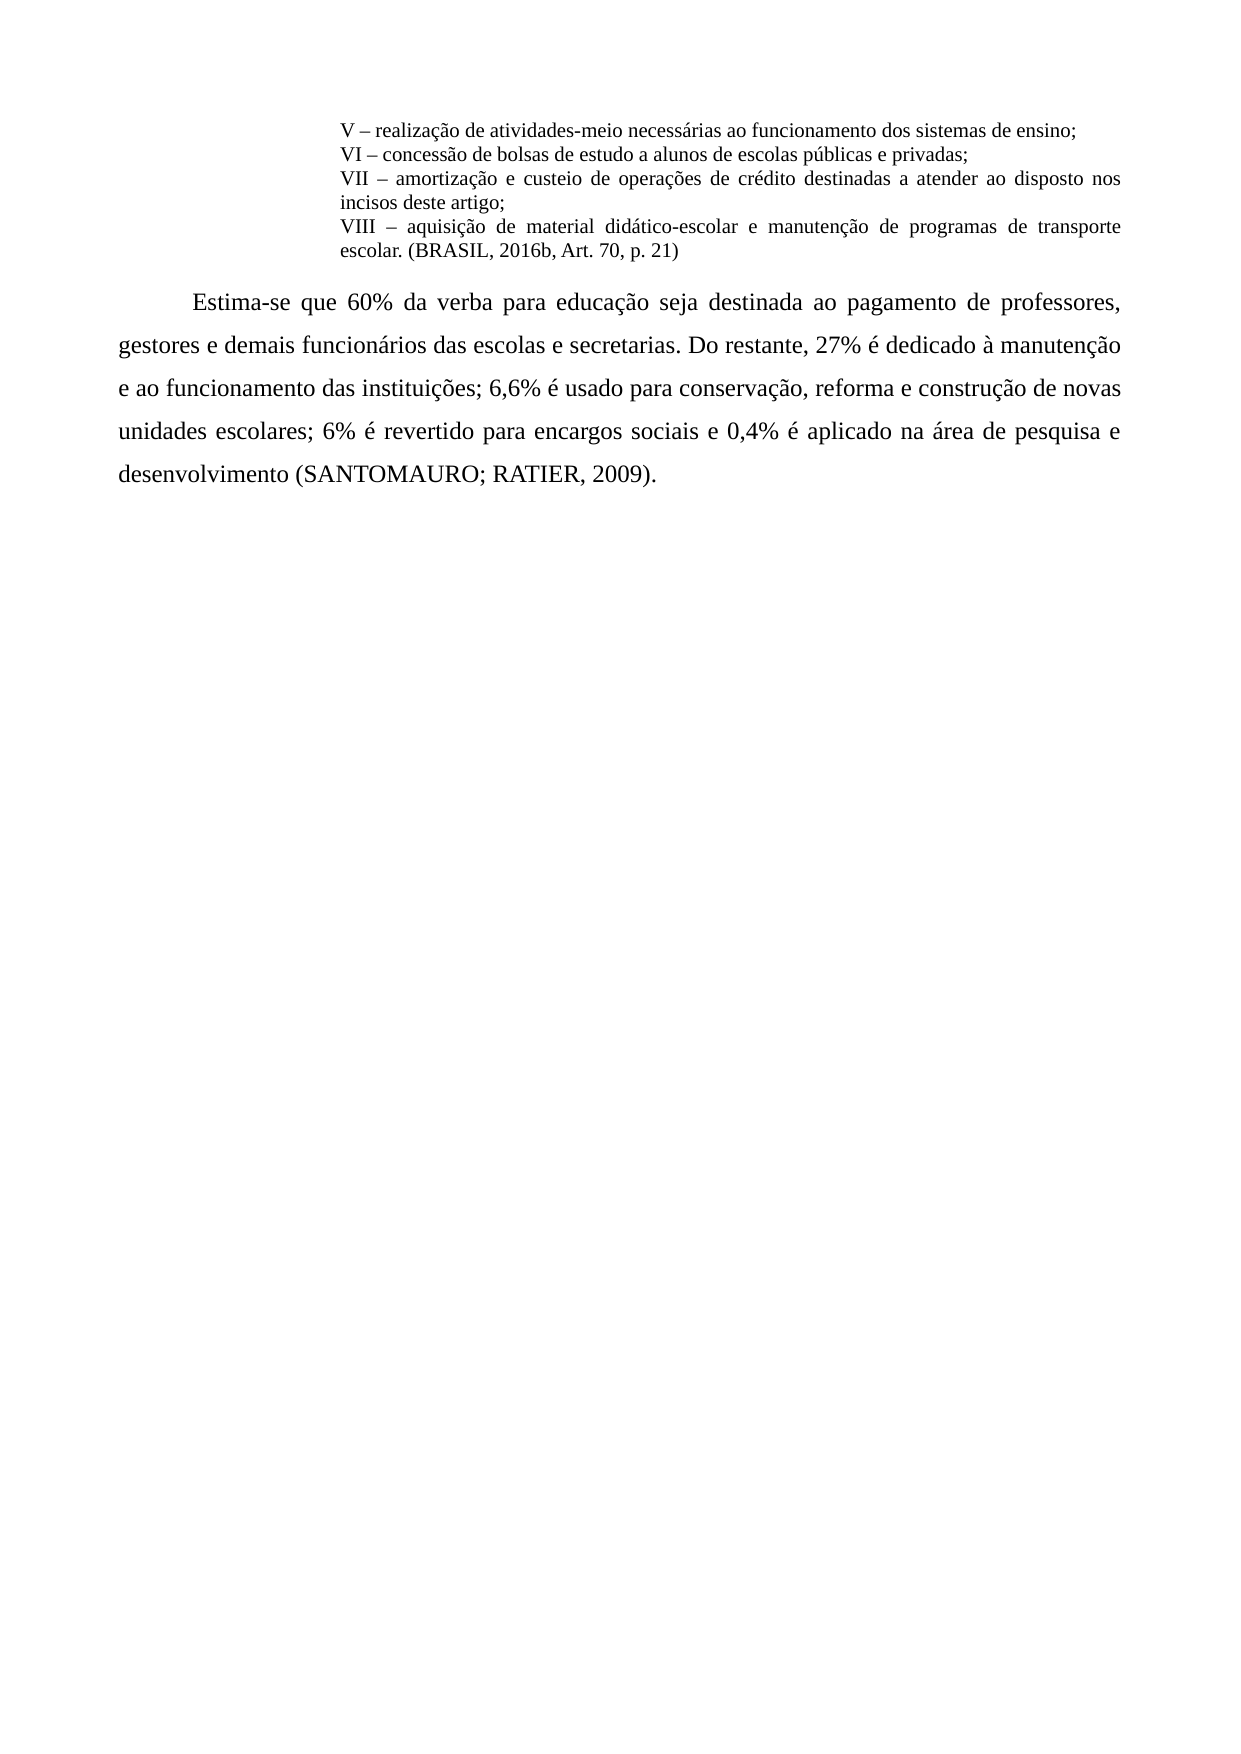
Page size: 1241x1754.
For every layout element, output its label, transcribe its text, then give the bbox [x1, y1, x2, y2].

text Estima-se que 60% da verba para educação seja destinada ao pagamento de professores, gestores e demais funcionários das escolas e secretarias. Do restante, 27% é dedicado à manutenção e ao funcionamento das instituições; 6,6% é usado para conservação, reforma e construção de novas unidades escolares; 6% é revertido para encargos sociais e 0,4% é aplicado na área de pesquisa e desenvolvimento (SANTOMAURO; RATIER, 2009). [118, 287, 1122, 488]
text VI – concessão de bolsas de estudo a alunos de escolas públicas e privadas; [340, 142, 1122, 166]
text VII – amortização e custeio de operações de crédito destinadas a atender ao disposto nos incisos deste artigo; [340, 166, 1122, 214]
text VIII – aquisição de material didático-escolar e manutenção de programas de transporte escolar. (BRASIL, 2016b, Art. 70, p. 21) [340, 214, 1122, 262]
text V – realização de atividades-meio necessárias ao funcionamento dos sistemas de ensino; [340, 118, 1122, 142]
